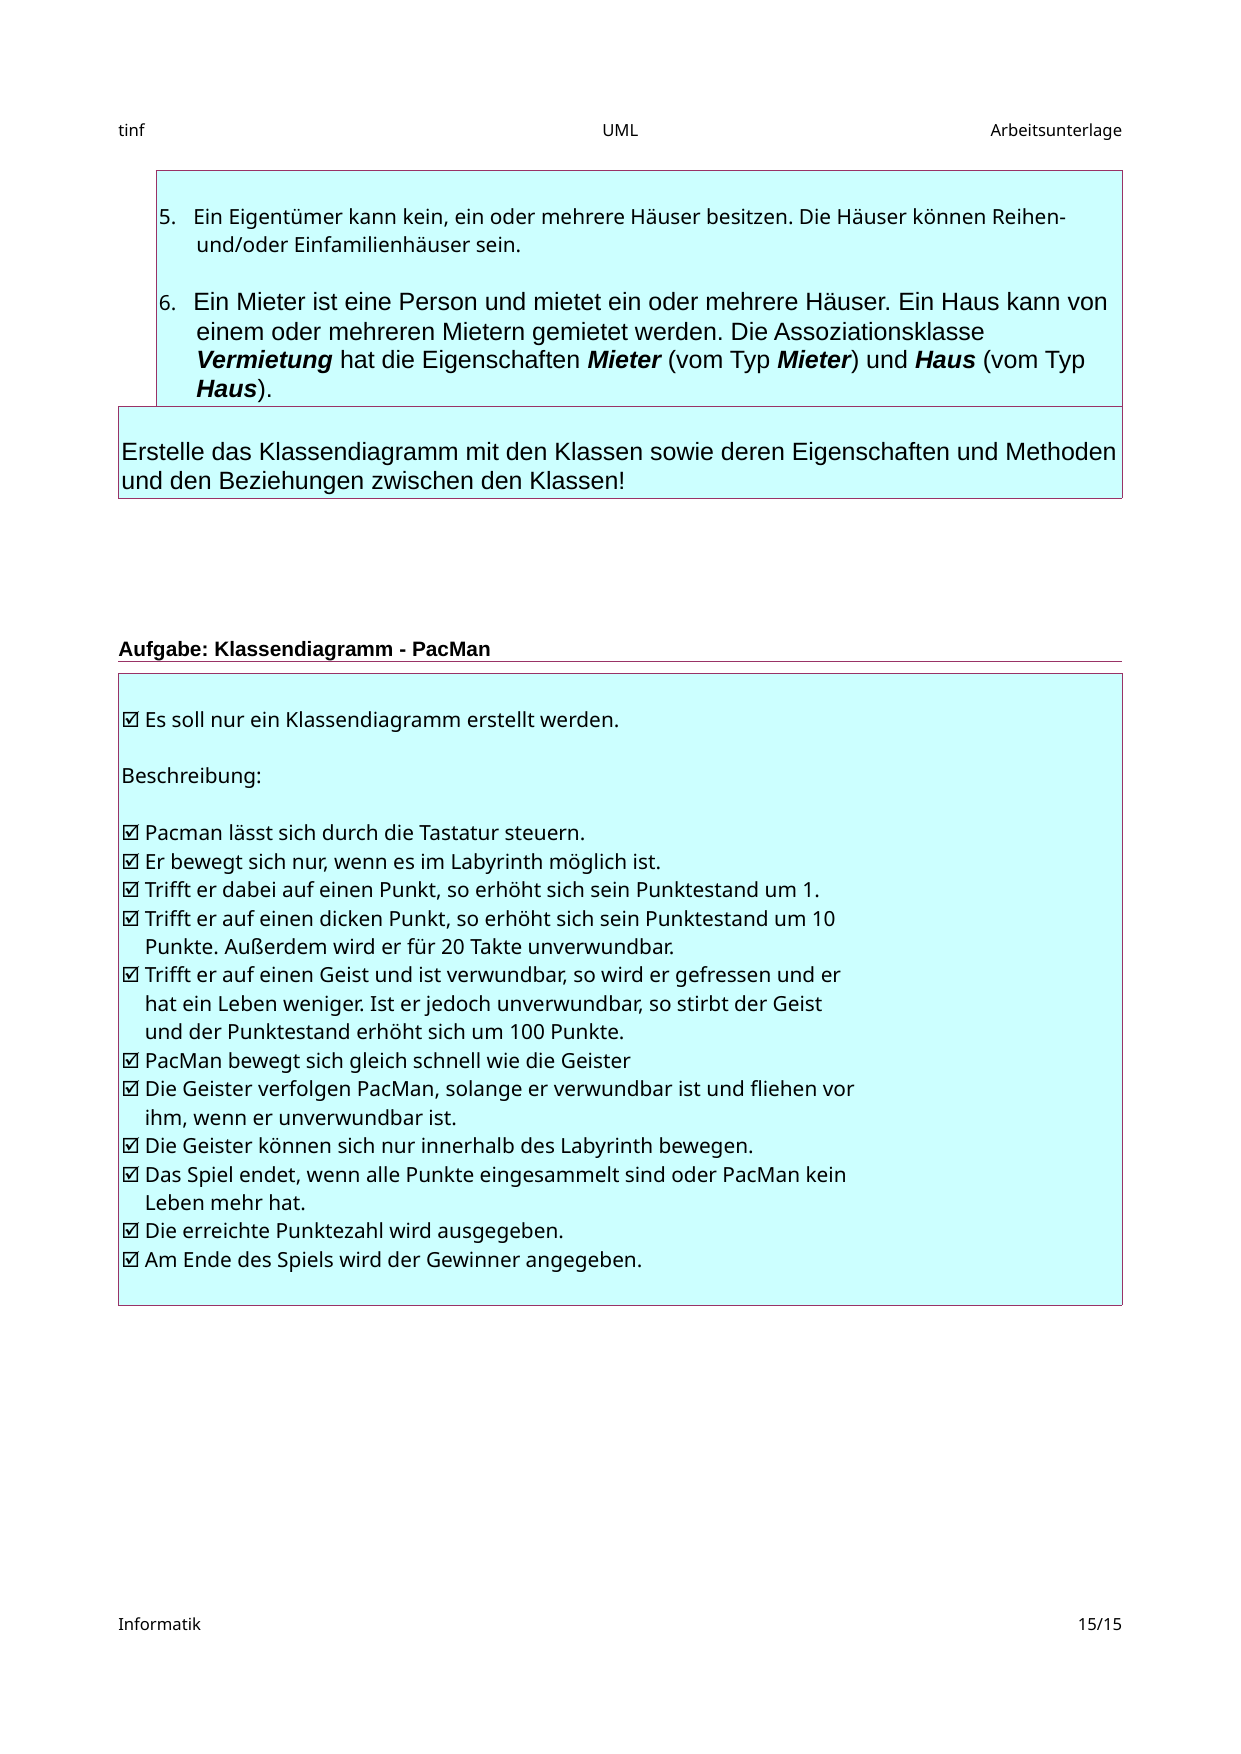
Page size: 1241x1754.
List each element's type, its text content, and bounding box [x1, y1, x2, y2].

list Punkte. Außerdem wird er für 20 Takte unverwundbar. [119, 929, 1122, 958]
list Ein Mieter ist eine Person und mietet ein oder mehrere Häuser. Ein Haus kann von einem oder mehreren Mietern gemietet werden. Die Assoziationsklasse Vermietung hat die Eigenschaften Mieter (vom Typ Mieter) und Haus (vom Typ Haus). [157, 284, 1122, 406]
list Am Ende des Spiels wird der Gewinner angegeben. [119, 1242, 1122, 1270]
text Beschreibung: [119, 758, 1122, 787]
list [157, 171, 1122, 199]
list und der Punktestand erhöht sich um 100 Punkte. [119, 1014, 1122, 1043]
list PacMan bewegt sich gleich schnell wie die Geister [119, 1043, 1122, 1071]
list Trifft er dabei auf einen Punkt, so erhöht sich sein Punktestand um 1. [119, 872, 1122, 901]
list Ein Eigentümer kann kein, ein oder mehrere Häuser besitzen. Die Häuser können Reihen- und/oder Einfamilienhäuser sein. [157, 199, 1122, 284]
list Die erreichte Punktezahl wird ausgegeben. [119, 1213, 1122, 1242]
list Pacman lässt sich durch die Tastatur steuern. [119, 815, 1122, 844]
text Erstelle das Klassendiagramm mit den Klassen sowie deren Eigenschaften und Methoden und den Beziehungen zwischen den Klassen! [119, 434, 1122, 498]
list ihm, wenn er unverwundbar ist. [119, 1100, 1122, 1128]
list Trifft er auf einen dicken Punkt, so erhöht sich sein Punktestand um 10 [119, 901, 1122, 929]
list Leben mehr hat. [119, 1185, 1122, 1213]
list Er bewegt sich nur, wenn es im Labyrinth möglich ist. [119, 844, 1122, 872]
list Trifft er auf einen Geist und ist verwundbar, so wird er gefressen und er [119, 958, 1122, 986]
text Aufgabe: Klassendiagramm - PacMan [118, 637, 1122, 661]
list Die Geister verfolgen PacMan, solange er verwundbar ist und fliehen vor [119, 1071, 1122, 1100]
list Die Geister können sich nur innerhalb des Labyrinth bewegen. [119, 1128, 1122, 1157]
list Es soll nur ein Klassendiagramm erstellt werden. [119, 702, 1122, 730]
list hat ein Leben weniger. Ist er jedoch unverwundbar, so stirbt der Geist [119, 986, 1122, 1014]
list Das Spiel endet, wenn alle Punkte eingesammelt sind oder PacMan kein [119, 1157, 1122, 1185]
